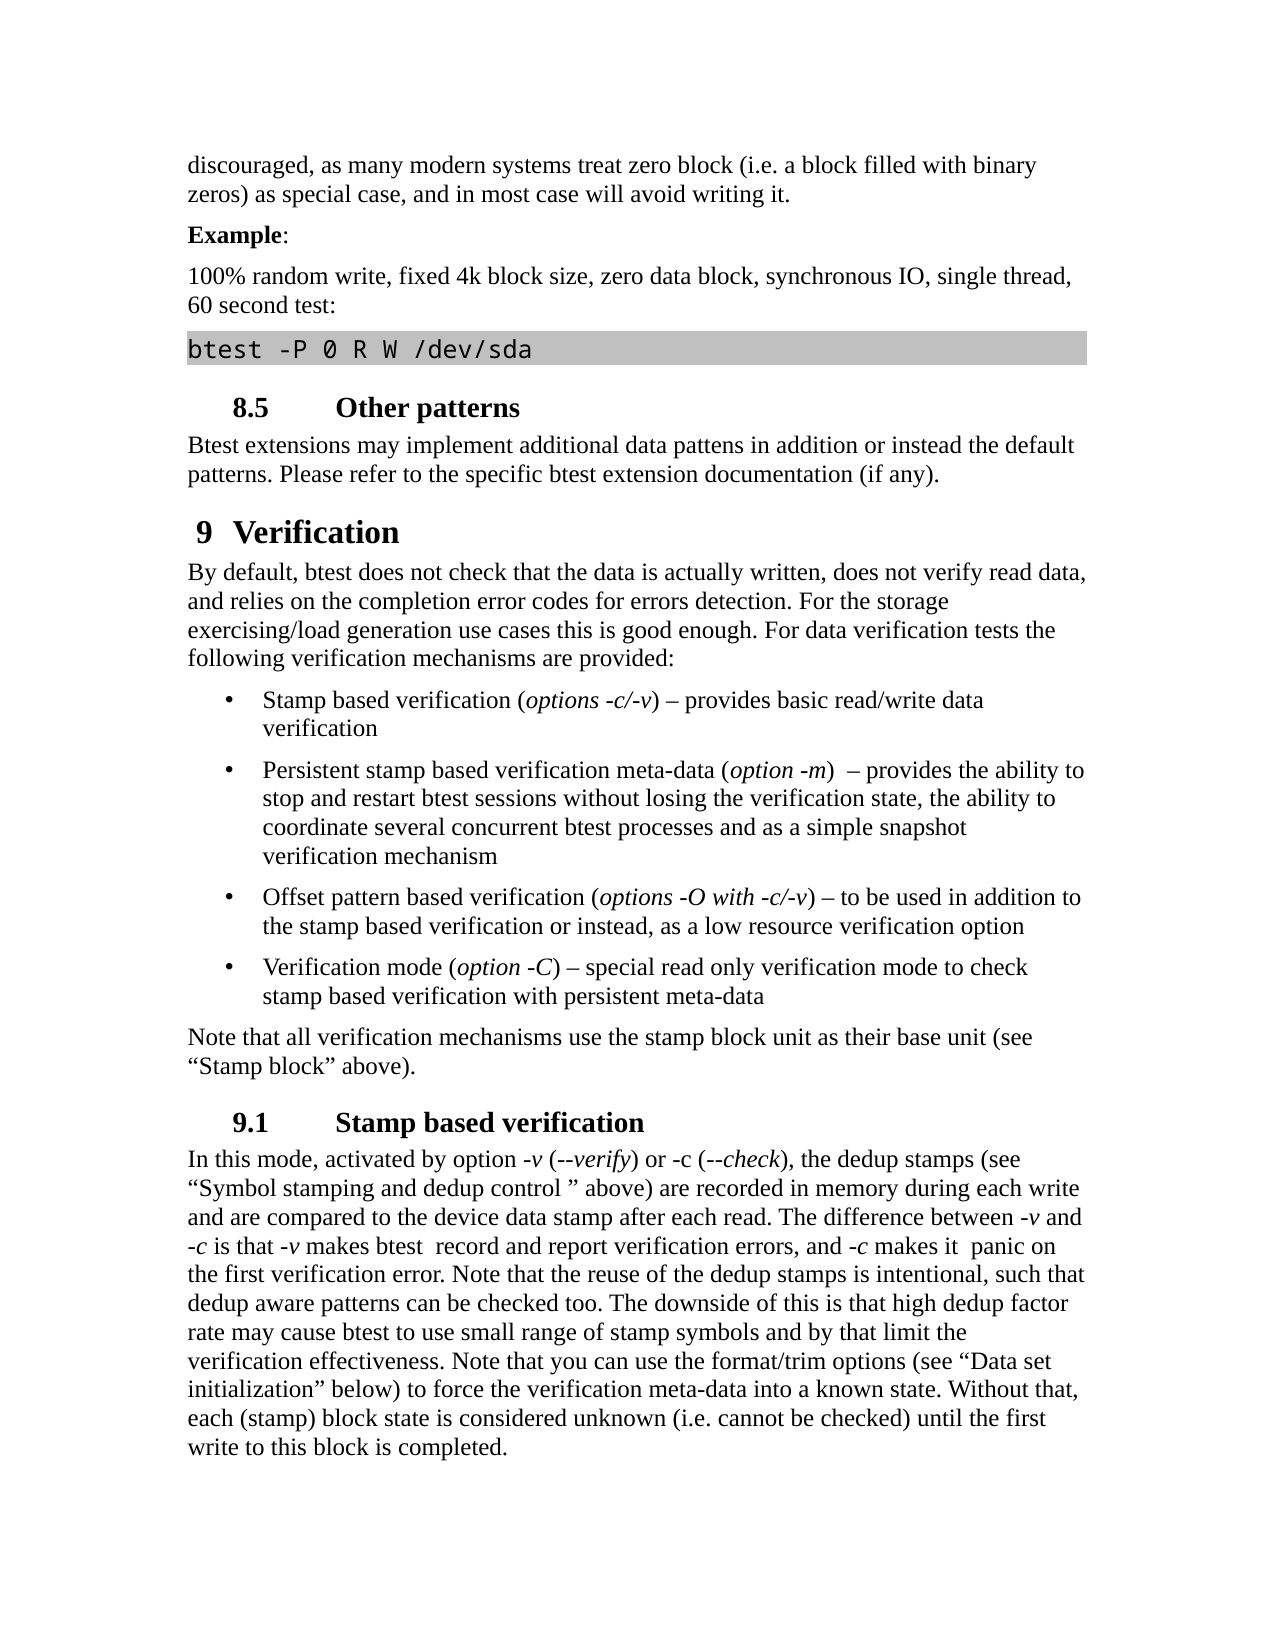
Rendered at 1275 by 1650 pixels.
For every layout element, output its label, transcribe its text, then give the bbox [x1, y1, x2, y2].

subtitle Verification [187, 513, 1087, 551]
subtitle Other patterns [225, 390, 1087, 424]
text btest -P 0 R W /dev/sda [187, 331, 1087, 365]
text Note that all verification mechanisms use the stamp block unit as their base unit (see “Stamp block” above). [187, 1022, 1087, 1080]
list Stamp based verification (options -c/-v) – provides basic read/write data verification [225, 685, 1087, 742]
text Btest extensions may implement additional data pattens in addition or instead the default patterns. Please refer to the specific btest extension documentation (if any). [187, 430, 1087, 488]
text Example: [187, 220, 1087, 249]
text discouraged, as many modern systems treat zero block (i.e. a block filled with binary zeros) as special case, and in most case will avoid writing it. [187, 150, 1087, 207]
text 100% random write, fixed 4k block size, zero data block, synchronous IO, single thread, 60 second test: [187, 261, 1087, 319]
text By default, btest does not check that the data is actually written, does not verify read data, and relies on the completion error codes for errors detection. For the storage exercising/load generation use cases this is good enough. For data verification tests the following verification mechanisms are provided: [187, 557, 1087, 672]
list Persistent stamp based verification meta-data (option -m) – provides the ability to stop and restart btest sessions without losing the verification state, the ability to coordinate several concurrent btest processes and as a simple snapshot verification mechanism [225, 755, 1087, 870]
text In this mode, activated by option -v (--verify) or -c (--check), the dedup stamps (see “Symbol stamping and dedup control ” above) are recorded in memory during each write and are compared to the device data stamp after each read. The difference between -v and -c is that -v makes btest record and report verification errors, and -c makes it panic on the first verification error. Note that the reuse of the dedup stamps is intentional, such that dedup aware patterns can be checked too. The downside of this is that high dedup factor rate may cause btest to use small range of stamp symbols and by that limit the verification effectiveness. Note that you can use the format/trim options (see “Data set initialization” below) to force the verification meta-data into a known state. Without that, each (stamp) block state is considered unknown (i.e. cannot be checked) until the first write to this block is completed. [187, 1144, 1087, 1461]
list Verification mode (option -C) – special read only verification mode to check stamp based verification with persistent meta-data [225, 952, 1087, 1010]
list Offset pattern based verification (options -O with -c/-v) – to be used in addition to the stamp based verification or instead, as a low resource verification option [225, 882, 1087, 940]
subtitle Stamp based verification [225, 1105, 1087, 1138]
